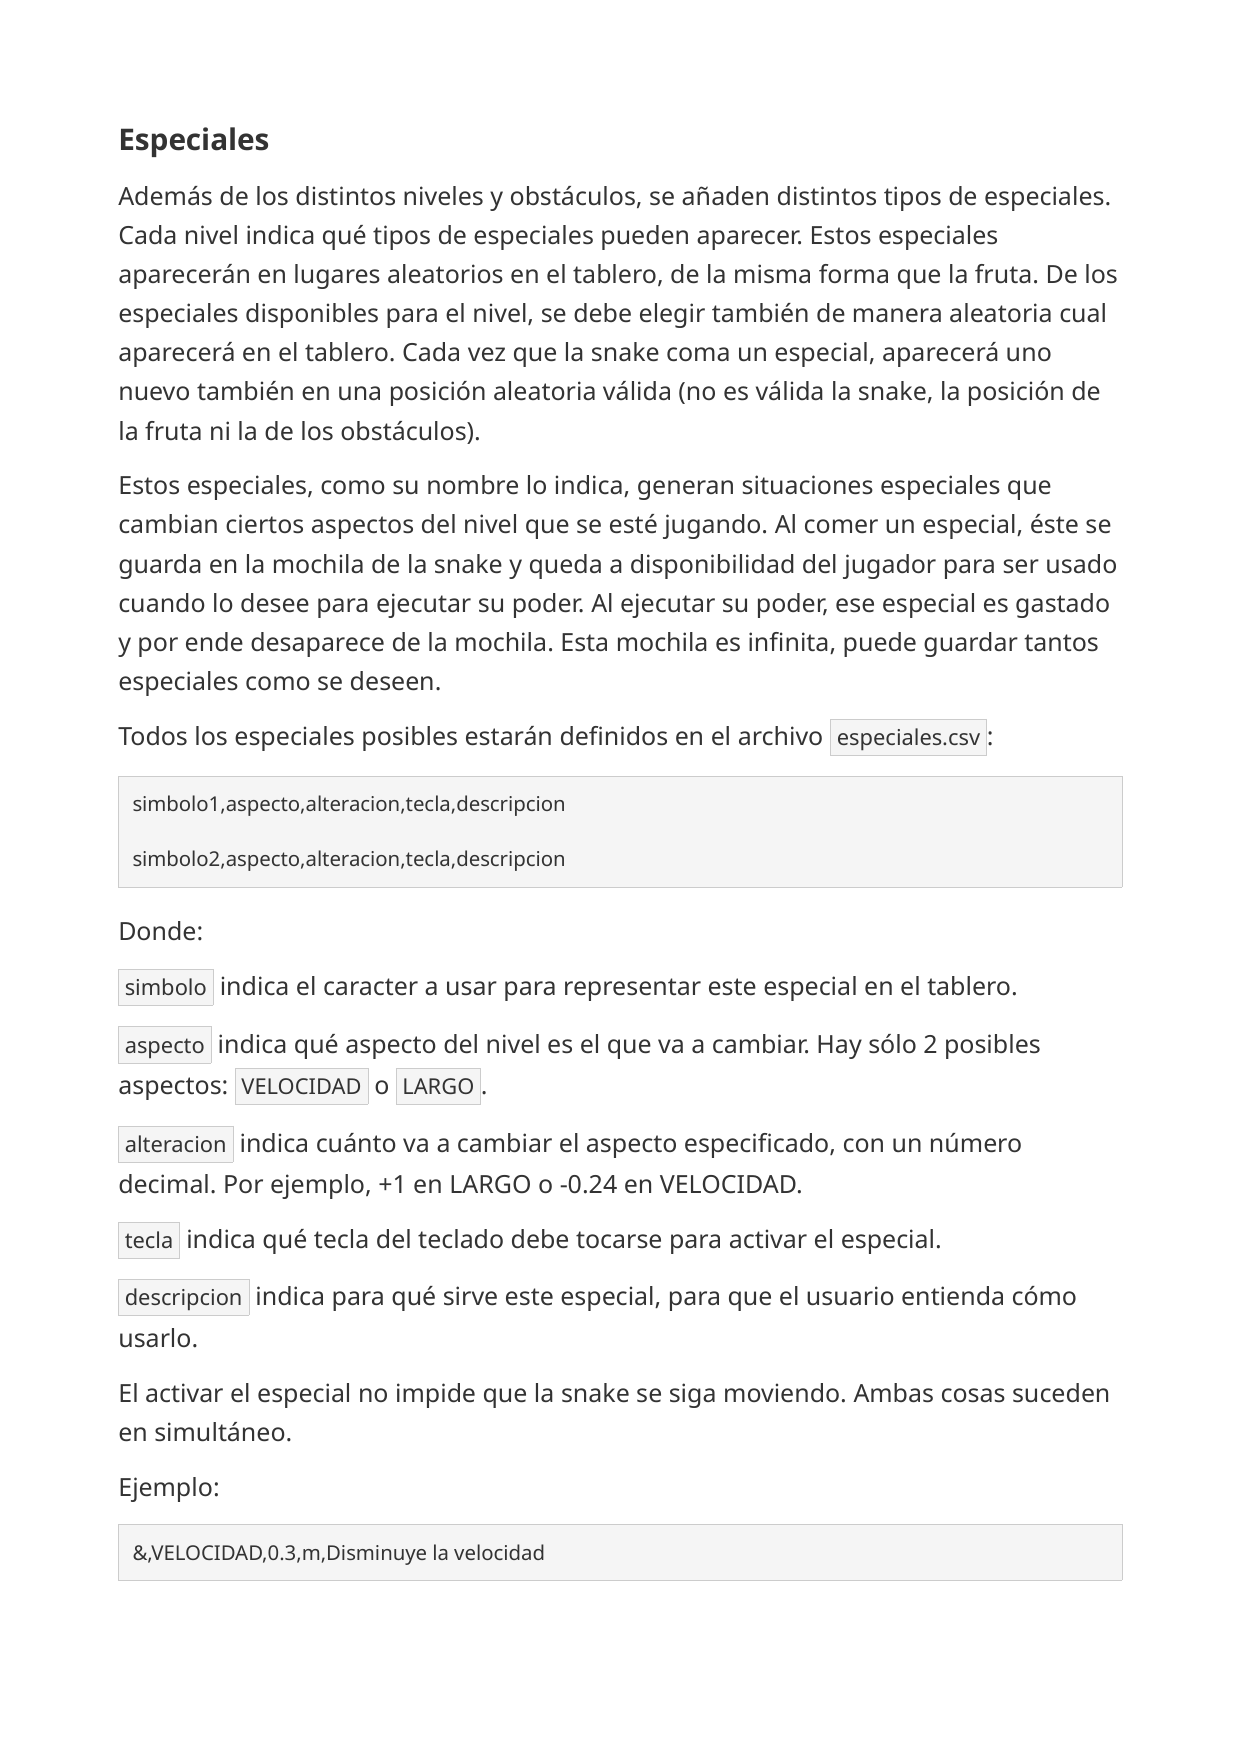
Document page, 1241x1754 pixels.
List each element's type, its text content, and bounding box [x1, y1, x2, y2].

text El activar el especial no impide que la snake se siga moviendo. Ambas cosas suceden en simultáneo. [118, 1375, 1122, 1448]
text alteracion indica cuánto va a cambiar el aspecto especificado, con un número decimal. Por ejemplo, +1 en LARGO o -0.24 en VELOCIDAD. [118, 1125, 1122, 1201]
text Donde: [118, 914, 1122, 948]
text Todos los especiales posibles estarán definidos en el archivo especiales.csv [118, 718, 986, 755]
text : [987, 718, 1122, 755]
text Estos especiales, como su nombre lo indica, generan situaciones especiales que cambian ciertos aspectos del nivel que se esté jugando. Al comer un especial, éste se guarda en la mochila de la snake y queda a disponibilidad del jugador para ser usado cuando lo desee para ejecutar su poder. Al ejecutar su poder, ese especial es gastado y por ende desaparece de la mochila. Esta mochila es infinita, puede guardar tantos especiales como se deseen. [118, 468, 1122, 698]
text simbolo [119, 970, 213, 1005]
text tecla [119, 1223, 179, 1258]
text Además de los distintos niveles y obstáculos, se añaden distintos tipos de especiales. Cada nivel indica qué tipos de especiales pueden aparecer. Estos especiales aparecerán en lugares aleatorios en el tablero, de la misma forma que la fruta. De los especiales disponibles para el nivel, se debe elegir también de manera aleatoria cual aparecerá en el tablero. Cada vez que la snake coma un especial, aparecerá uno nuevo también en una posición aleatoria válida (no es válida la snake, la posición de la fruta ni la de los obstáculos). [118, 178, 1122, 447]
text indica el caracter a usar para representar este especial en el tablero. [214, 969, 1122, 1005]
text &,VELOCIDAD,0.3,m,Disminuye la velocidad [119, 1525, 1122, 1580]
subtitle Especiales [118, 118, 1122, 158]
text simbolo1,aspecto,alteracion,tecla,descripcion [119, 777, 1122, 818]
text simbolo2,aspecto,alteracion,tecla,descripcion [119, 831, 1122, 887]
text descripcion indica para qué sirve este especial, para que el usuario entienda cómo usarlo. [118, 1279, 1122, 1354]
text aspecto indica qué aspecto del nivel es el que va a cambiar. Hay sólo 2 posibles aspectos: VELOCIDAD o LARGO. [118, 1026, 1122, 1104]
text indica qué tecla del teclado debe tocarse para activar el especial. [180, 1222, 1122, 1258]
text Ejemplo: [118, 1469, 1122, 1503]
